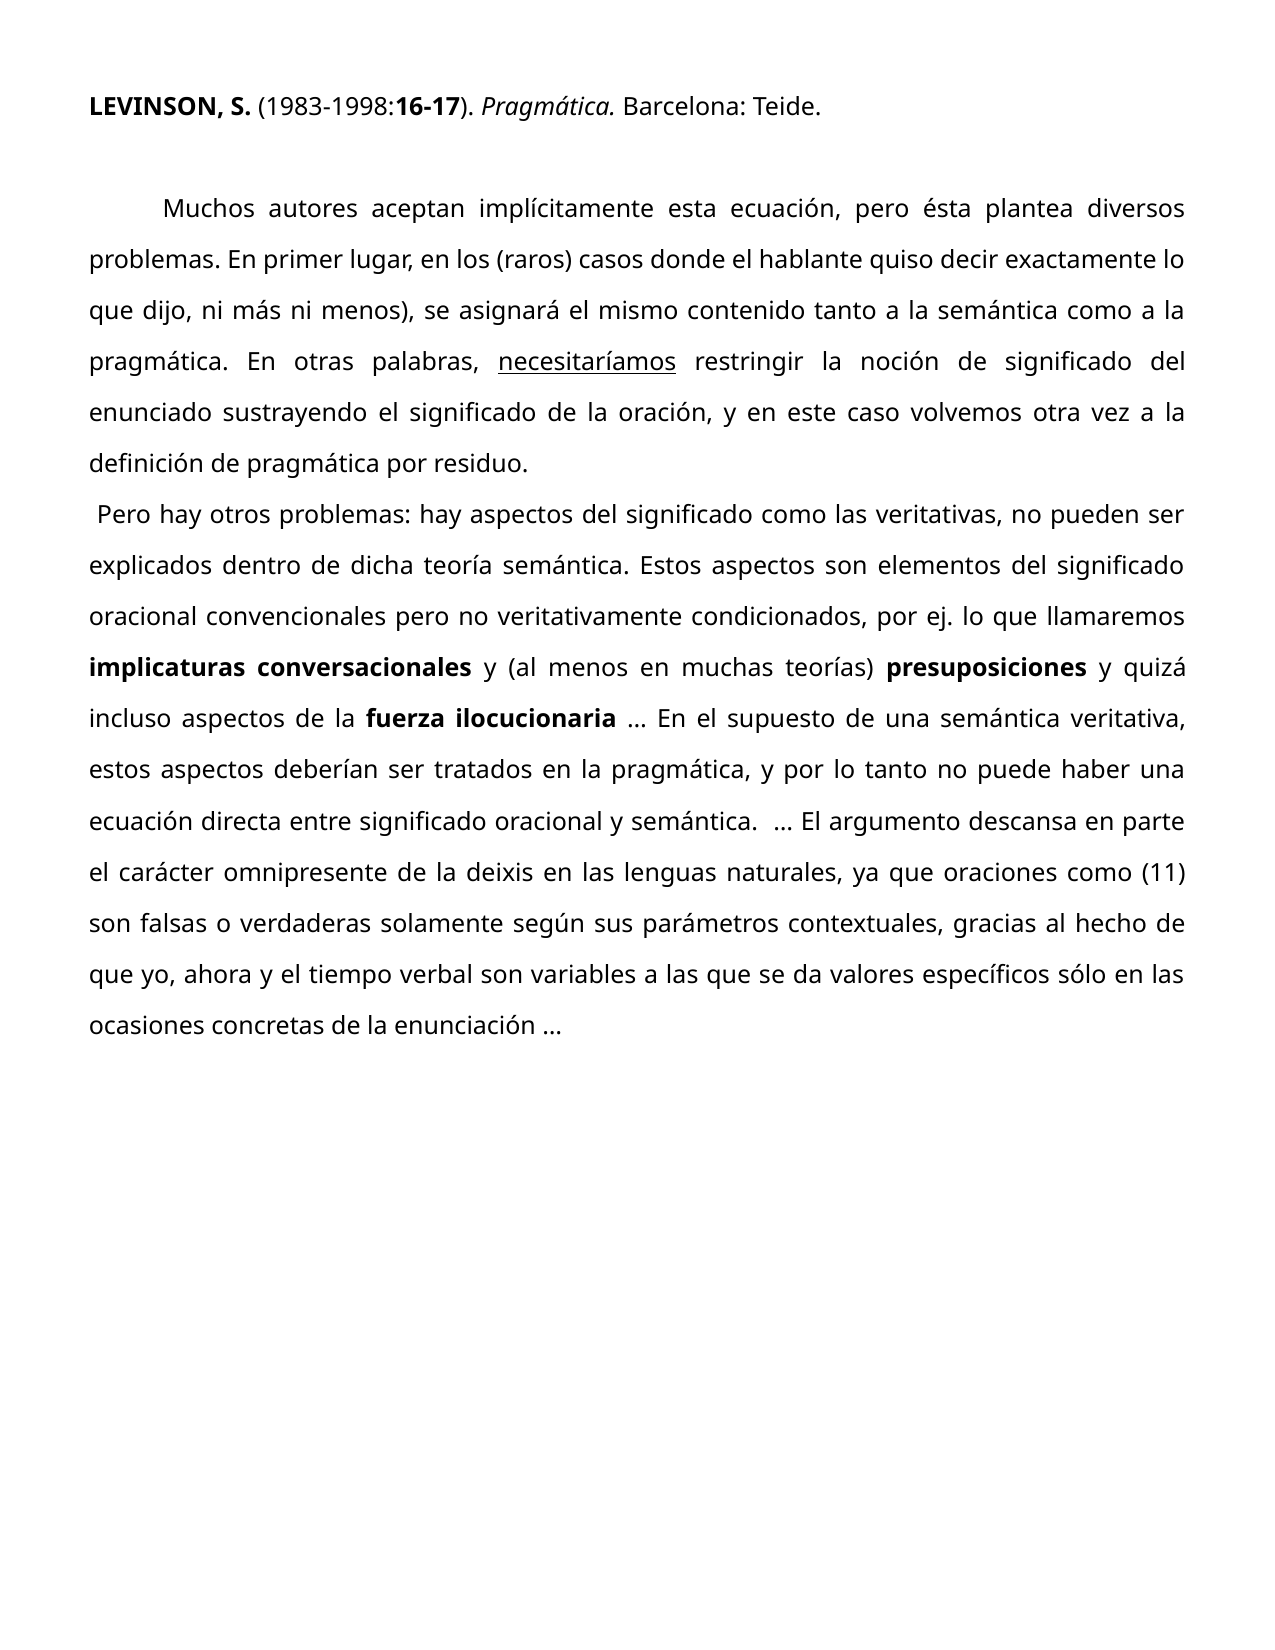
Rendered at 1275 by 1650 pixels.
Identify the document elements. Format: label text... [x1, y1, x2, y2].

text LEVINSON, S. (1983-1998:16-17). Pragmática. Barcelona: Teide. [88, 88, 1186, 123]
text Pero hay otros problemas: hay aspectos del significado como las veritativas, no pueden ser explicados dentro de dicha teoría semántica. Estos aspectos son elementos del significado oracional convencionales pero no veritativamente condicionados, por ej. lo que llamaremos implicaturas conversacionales y (al menos en muchas teorías) presuposiciones y quizá incluso aspectos de la fuerza ilocucionaria … En el supuesto de una semántica veritativa, estos aspectos deberían ser tratados en la pragmática, y por lo tanto no puede haber una ecuación directa entre significado oracional y semántica. … El argumento descansa en parte el carácter omnipresente de la deixis en las lenguas naturales, ya que oraciones como (11) son falsas o verdaderas solamente según sus parámetros contextuales, gracias al hecho de que yo, ahora y el tiempo verbal son variables a las que se da valores específicos sólo en las ocasiones concretas de la enunciación … [88, 497, 1186, 1041]
text Muchos autores aceptan implícitamente esta ecuación, pero ésta plantea diversos problemas. En primer lugar, en los (raros) casos donde el hablante quiso decir exactamente lo que dijo, ni más ni menos), se asignará el mismo contenido tanto a la semántica como a la pragmática. En otras palabras, necesitaríamos restringir la noción de significado del enunciado sustrayendo el significado de la oración, y en este caso volvemos otra vez a la definición de pragmática por residuo. [88, 191, 1186, 480]
